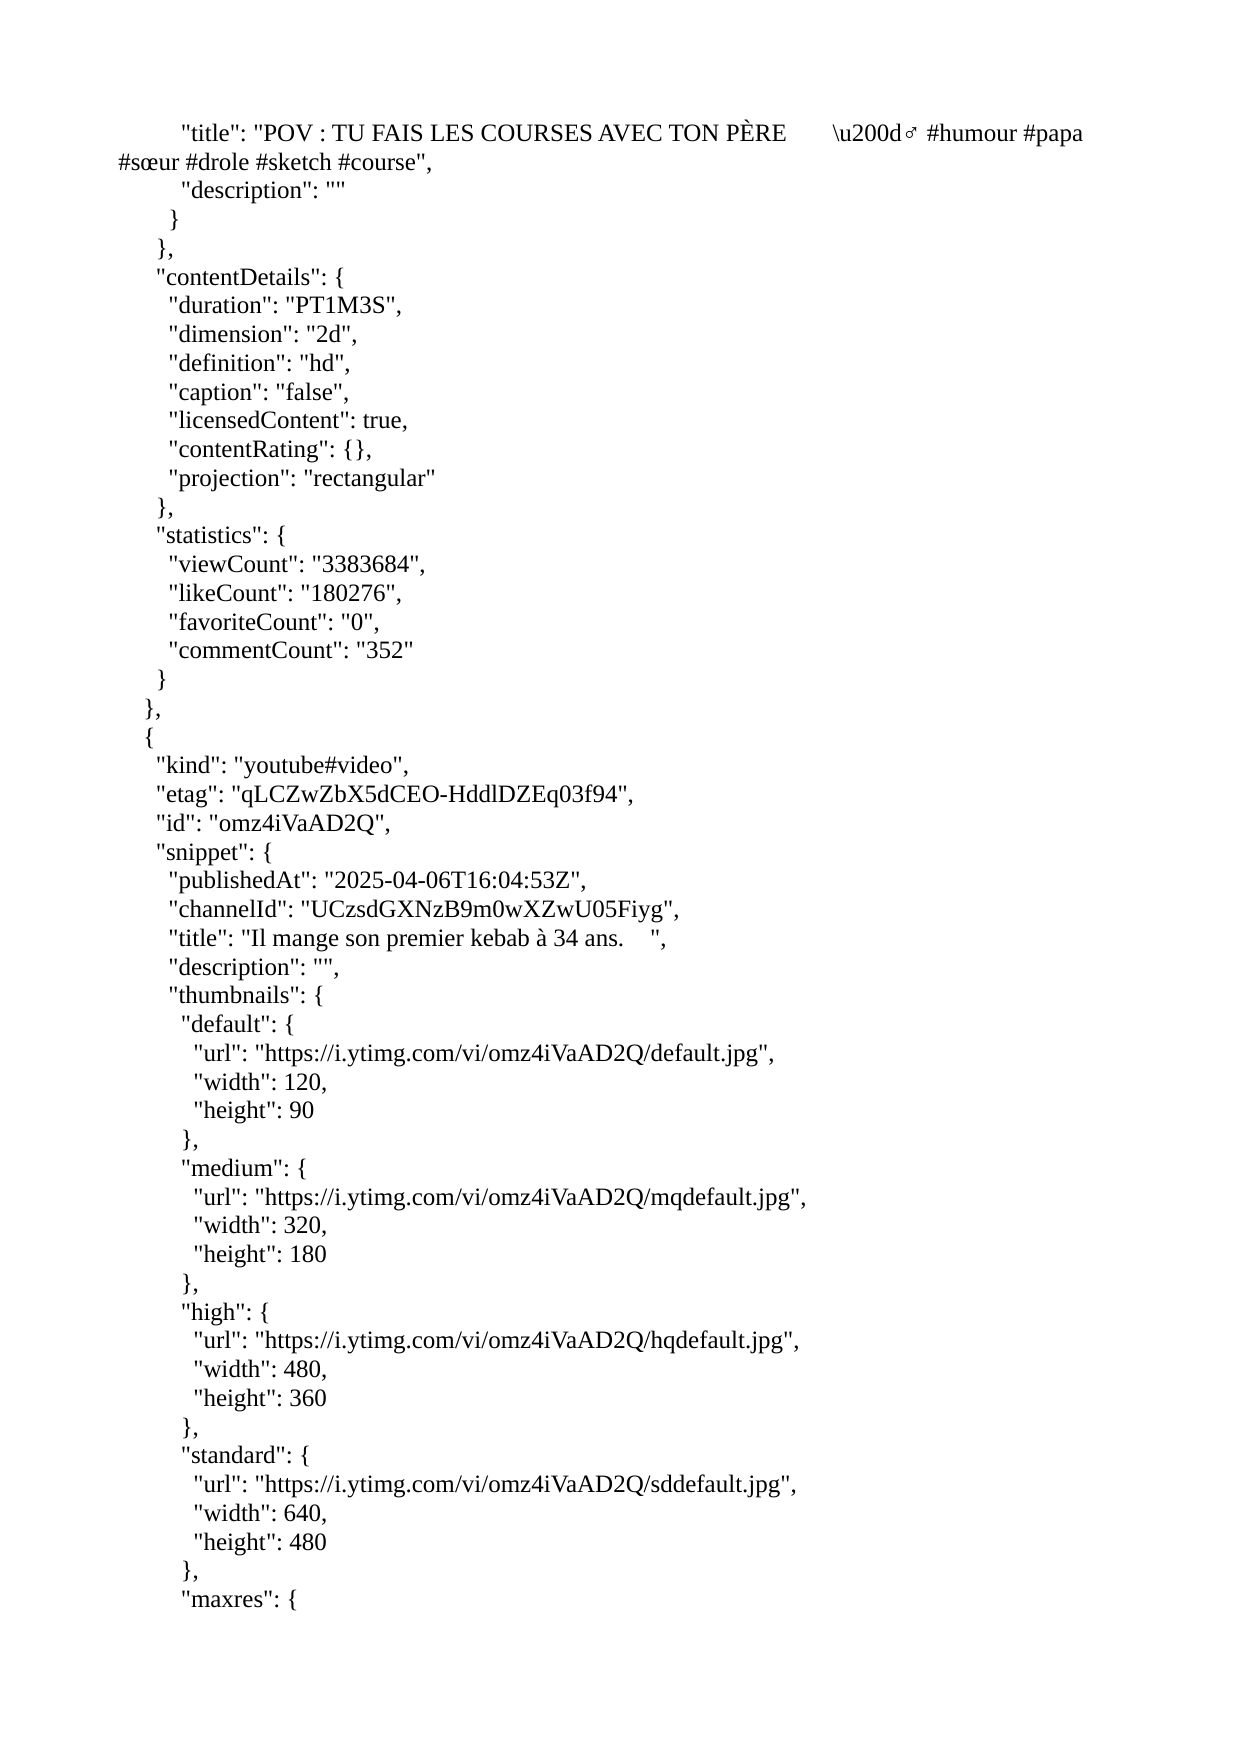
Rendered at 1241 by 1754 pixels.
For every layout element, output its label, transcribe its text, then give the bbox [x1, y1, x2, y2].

text "url": "https://i.ytimg.com/vi/omz4iVaAD2Q/default.jpg", [118, 1038, 1122, 1067]
text "width": 320, [118, 1211, 1122, 1239]
text "id": "omz4iVaAD2Q", [118, 808, 1122, 837]
text "high": { [118, 1297, 1122, 1326]
text "dimension": "2d", [118, 319, 1122, 348]
text "commentCount": "352" [118, 636, 1122, 664]
text "contentDetails": { [118, 262, 1122, 291]
text "favoriteCount": "0", [118, 607, 1122, 636]
text } [118, 204, 1122, 233]
text "statistics": { [118, 521, 1122, 549]
text "maxres": { [118, 1584, 1122, 1613]
text "contentRating": {}, [118, 434, 1122, 463]
text "width": 480, [118, 1354, 1122, 1383]
text "licensedContent": true, [118, 406, 1122, 434]
text "height": 480 [118, 1527, 1122, 1556]
text "definition": "hd", [118, 348, 1122, 377]
text }, [118, 1412, 1122, 1441]
text "url": "https://i.ytimg.com/vi/omz4iVaAD2Q/sddefault.jpg", [118, 1469, 1122, 1498]
text "caption": "false", [118, 377, 1122, 406]
text "height": 360 [118, 1383, 1122, 1412]
text "etag": "qLCZwZbX5dCEO-HddlDZEq03f94", [118, 779, 1122, 808]
text "channelId": "UCzsdGXNzB9m0wXZwU05Fiyg", [118, 894, 1122, 923]
text "url": "https://i.ytimg.com/vi/omz4iVaAD2Q/hqdefault.jpg", [118, 1326, 1122, 1354]
text "duration": "PT1M3S", [118, 291, 1122, 319]
text }, [118, 233, 1122, 262]
text }, [118, 1268, 1122, 1297]
text "title": "POV : TU FAIS LES COURSES AVEC TON PÈRE 🤦🏼\u200d♂️ #humour #papa #sœur #drole #sketch #course", [118, 118, 1122, 176]
text "url": "https://i.ytimg.com/vi/omz4iVaAD2Q/mqdefault.jpg", [118, 1182, 1122, 1211]
text "description": "" [118, 176, 1122, 204]
text "standard": { [118, 1441, 1122, 1469]
text { [118, 722, 1122, 751]
text }, [118, 693, 1122, 722]
text }, [118, 1556, 1122, 1584]
text "title": "Il mange son premier kebab à 34 ans. 🤔", [118, 923, 1122, 952]
text "kind": "youtube#video", [118, 751, 1122, 779]
text "width": 640, [118, 1498, 1122, 1527]
text "height": 90 [118, 1096, 1122, 1124]
text "height": 180 [118, 1239, 1122, 1268]
text "width": 120, [118, 1067, 1122, 1096]
text "likeCount": "180276", [118, 578, 1122, 607]
text "medium": { [118, 1153, 1122, 1182]
text } [118, 664, 1122, 693]
text "default": { [118, 1009, 1122, 1038]
text "snippet": { [118, 837, 1122, 866]
text "thumbnails": { [118, 981, 1122, 1009]
text }, [118, 492, 1122, 521]
text "publishedAt": "2025-04-06T16:04:53Z", [118, 866, 1122, 894]
text "projection": "rectangular" [118, 463, 1122, 492]
text }, [118, 1124, 1122, 1153]
text "viewCount": "3383684", [118, 549, 1122, 578]
text "description": "", [118, 952, 1122, 981]
